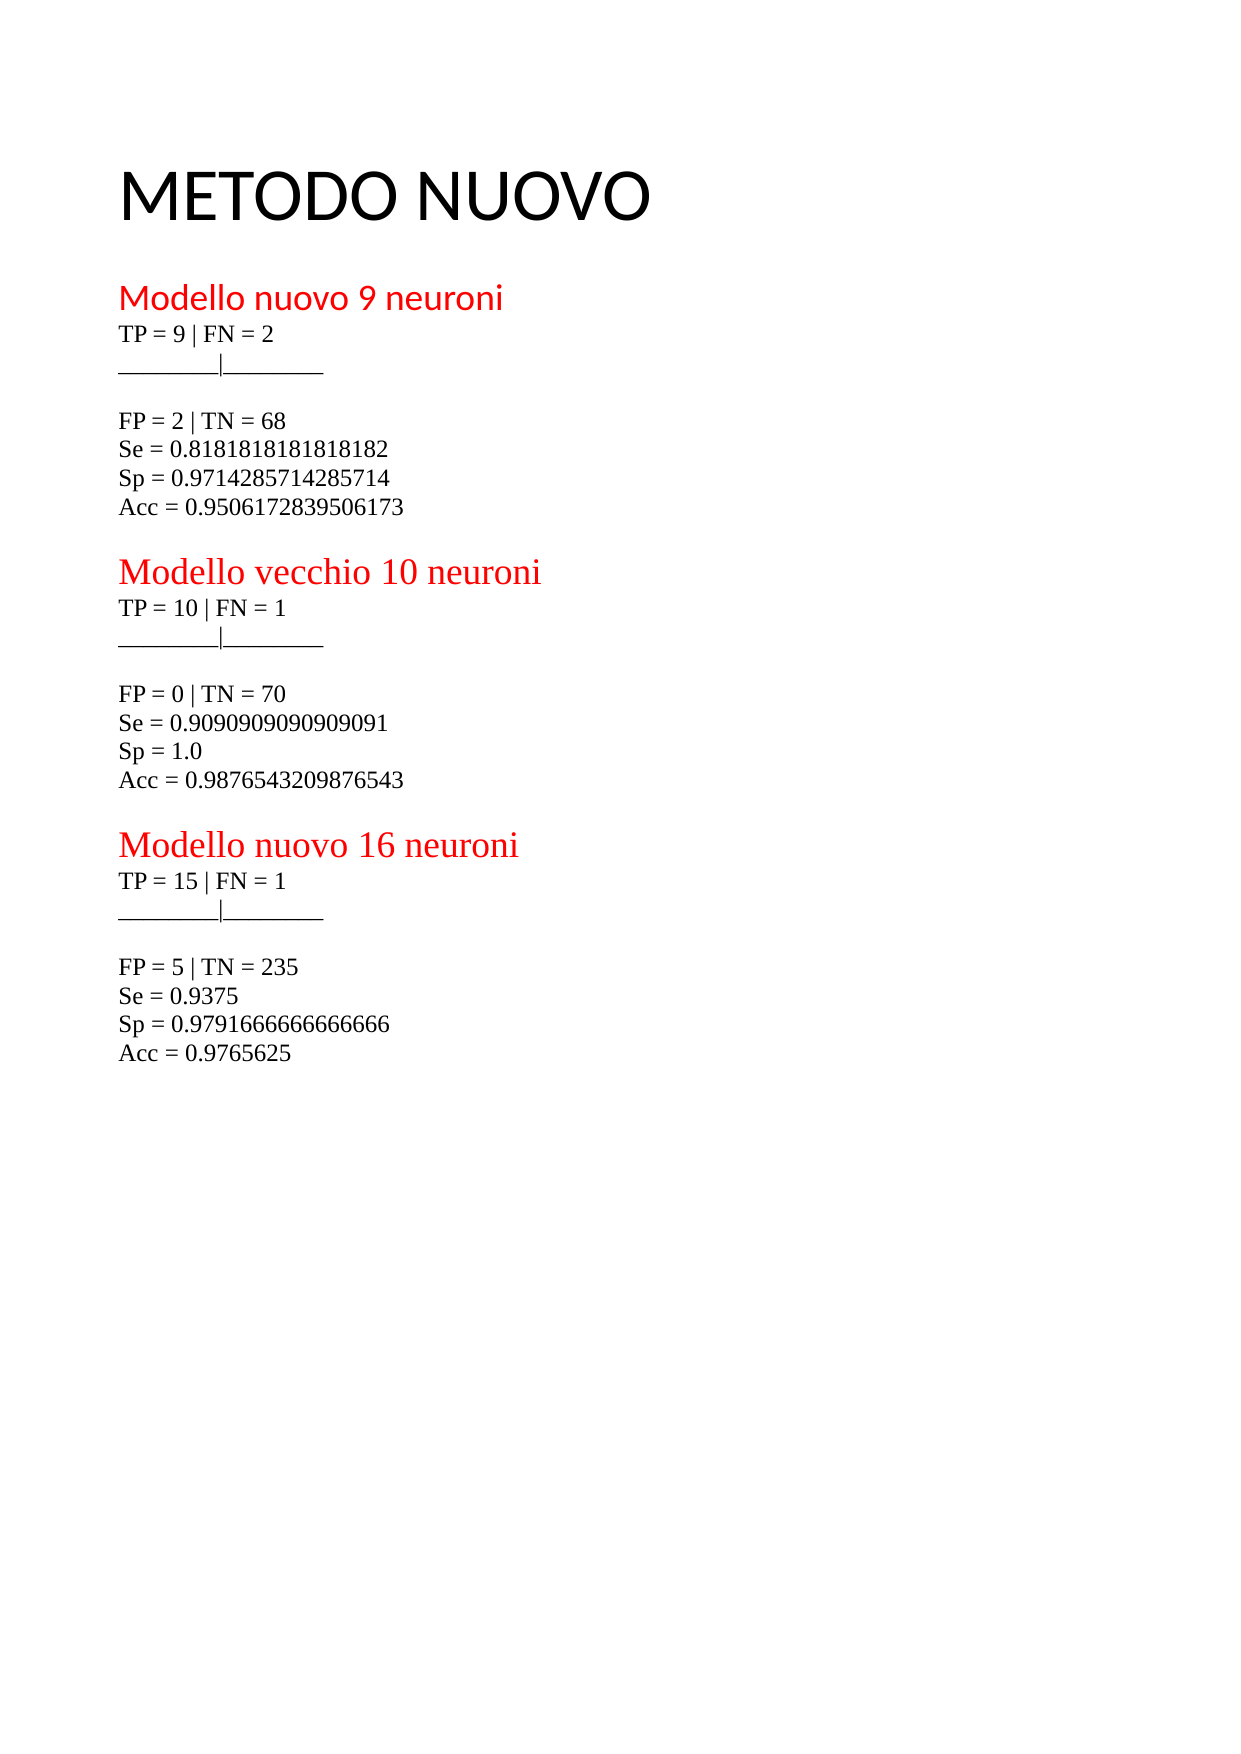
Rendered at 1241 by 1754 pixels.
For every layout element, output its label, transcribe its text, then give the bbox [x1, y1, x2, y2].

text TP = 15 | FN = 1 [118, 866, 1122, 894]
text Modello nuovo 16 neuroni [118, 823, 1122, 866]
text Se = 0.9375 [118, 981, 1122, 1009]
text Sp = 0.9714285714285714 [118, 463, 1122, 492]
text METODO NUOVO [118, 148, 1122, 239]
text FP = 2 | TN = 68 [118, 406, 1122, 434]
text Sp = 0.9791666666666666 [118, 1009, 1122, 1038]
text Acc = 0.9876543209876543 [118, 765, 1122, 794]
text ________|________ [118, 348, 1122, 377]
text FP = 5 | TN = 235 [118, 952, 1122, 981]
text TP = 9 | FN = 2 [118, 319, 1122, 348]
text FP = 0 | TN = 70 [118, 679, 1122, 708]
text Se = 0.8181818181818182 [118, 434, 1122, 463]
text ________|________ [118, 621, 1122, 650]
text Acc = 0.9506172839506173 [118, 492, 1122, 521]
text Sp = 1.0 [118, 736, 1122, 765]
text ________|________ [118, 894, 1122, 923]
text TP = 10 | FN = 1 [118, 593, 1122, 621]
text Modello vecchio 10 neuroni [118, 549, 1122, 593]
text Acc = 0.9765625 [118, 1038, 1122, 1067]
text Se = 0.9090909090909091 [118, 708, 1122, 736]
text Modello nuovo 9 neuroni [118, 274, 1122, 319]
